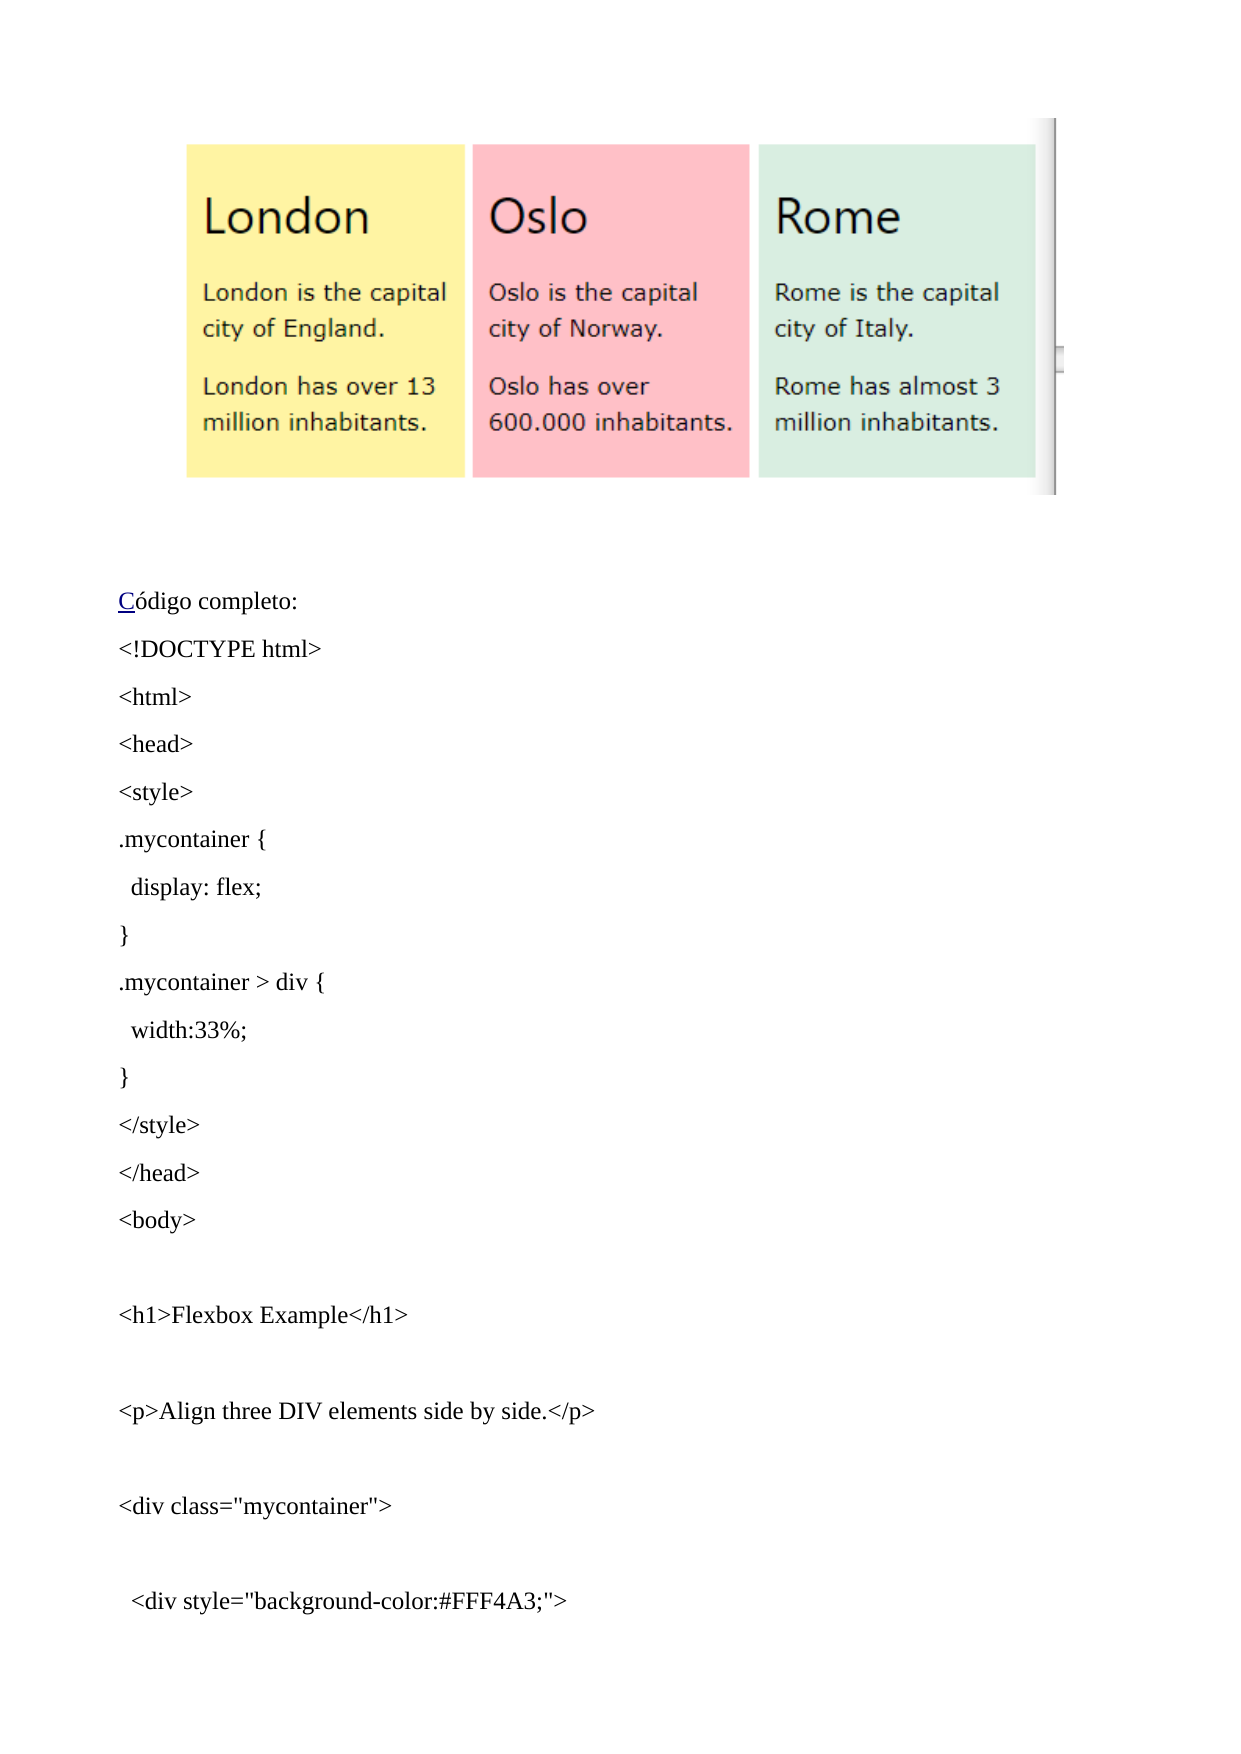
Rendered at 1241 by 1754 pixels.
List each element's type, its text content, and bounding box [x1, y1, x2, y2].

text <!DOCTYPE html> [118, 634, 1122, 663]
text <style> [118, 777, 1122, 806]
text } [118, 920, 1122, 948]
text <h1>Flexbox Example</h1> [118, 1301, 1122, 1329]
text <div style="background-color:#FFF4A3;"> [118, 1586, 1122, 1615]
text Código completo: [118, 553, 1122, 615]
text <head> [118, 729, 1122, 758]
text width:33%; [118, 1015, 1122, 1044]
text <html> [118, 682, 1122, 710]
text <div class="mycontainer"> [118, 1491, 1122, 1520]
text display: flex; [118, 872, 1122, 901]
text </style> [118, 1110, 1122, 1139]
text .mycontainer > div { [118, 967, 1122, 996]
text <p>Align three DIV elements side by side.</p> [118, 1396, 1122, 1424]
text <body> [118, 1205, 1122, 1234]
text </head> [118, 1158, 1122, 1186]
text .mycontainer { [118, 824, 1122, 853]
picture [176, 118, 1064, 495]
text } [118, 1062, 1122, 1091]
